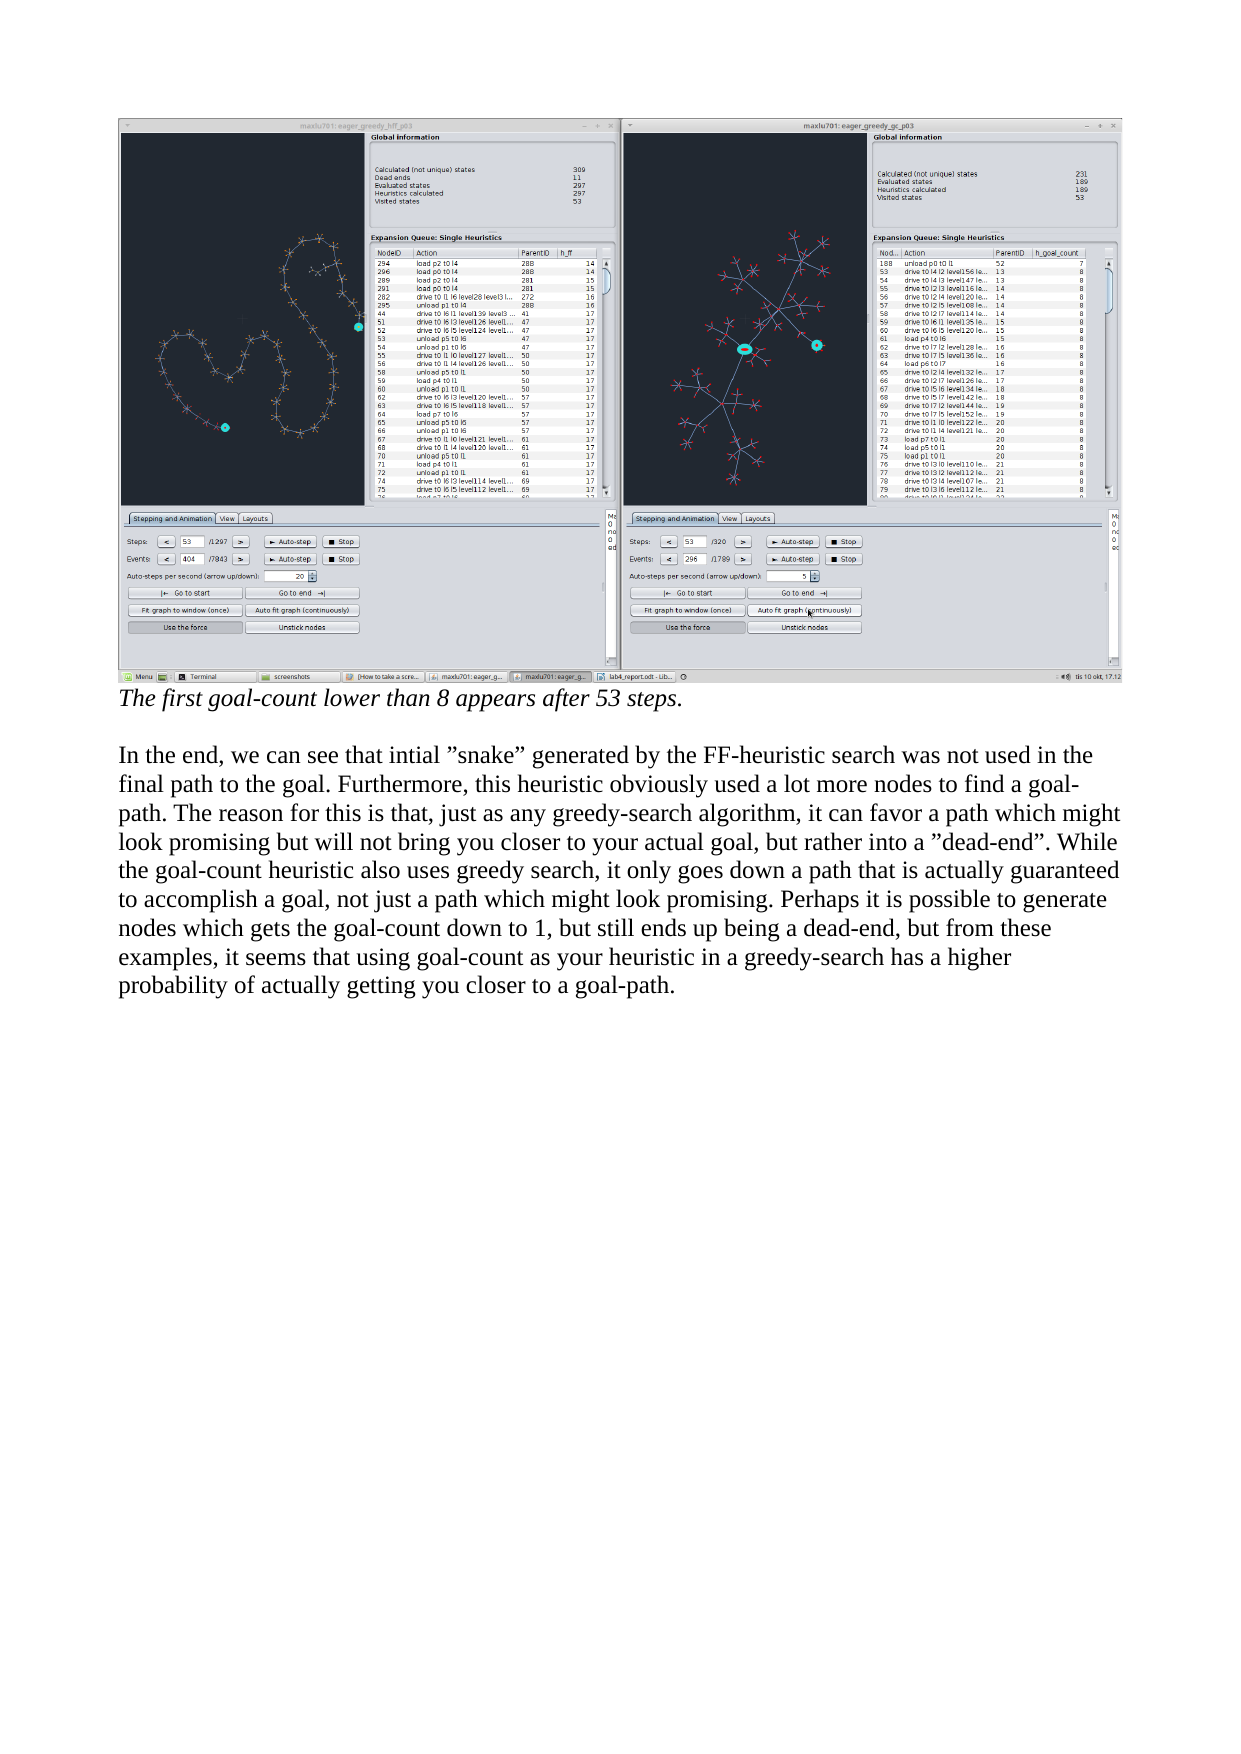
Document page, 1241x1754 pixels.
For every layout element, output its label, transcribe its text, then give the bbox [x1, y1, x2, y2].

text In the end, we can see that intial ”snake” generated by the FF-heuristic search was not used in the final path to the goal. Furthermore, this heuristic obviously used a lot more nodes to find a goal-path. The reason for this is that, just as any greedy-search algorithm, it can favor a path which might look promising but will not bring you closer to your actual goal, but rather into a ”dead-end”. While the goal-count heuristic also uses greedy search, it only goes down a path that is actually guaranteed to accomplish a goal, not just a path which might look promising. Perhaps it is possible to generate nodes which gets the goal-count down to 1, but still ends up being a dead-end, but from these examples, it seems that using goal-count as your heuristic in a greedy-search has a higher probability of actually getting you closer to a goal-path. [118, 740, 1122, 999]
picture [118, 118, 1123, 683]
text The first goal-count lower than 8 appears after 53 steps. [118, 683, 1122, 712]
